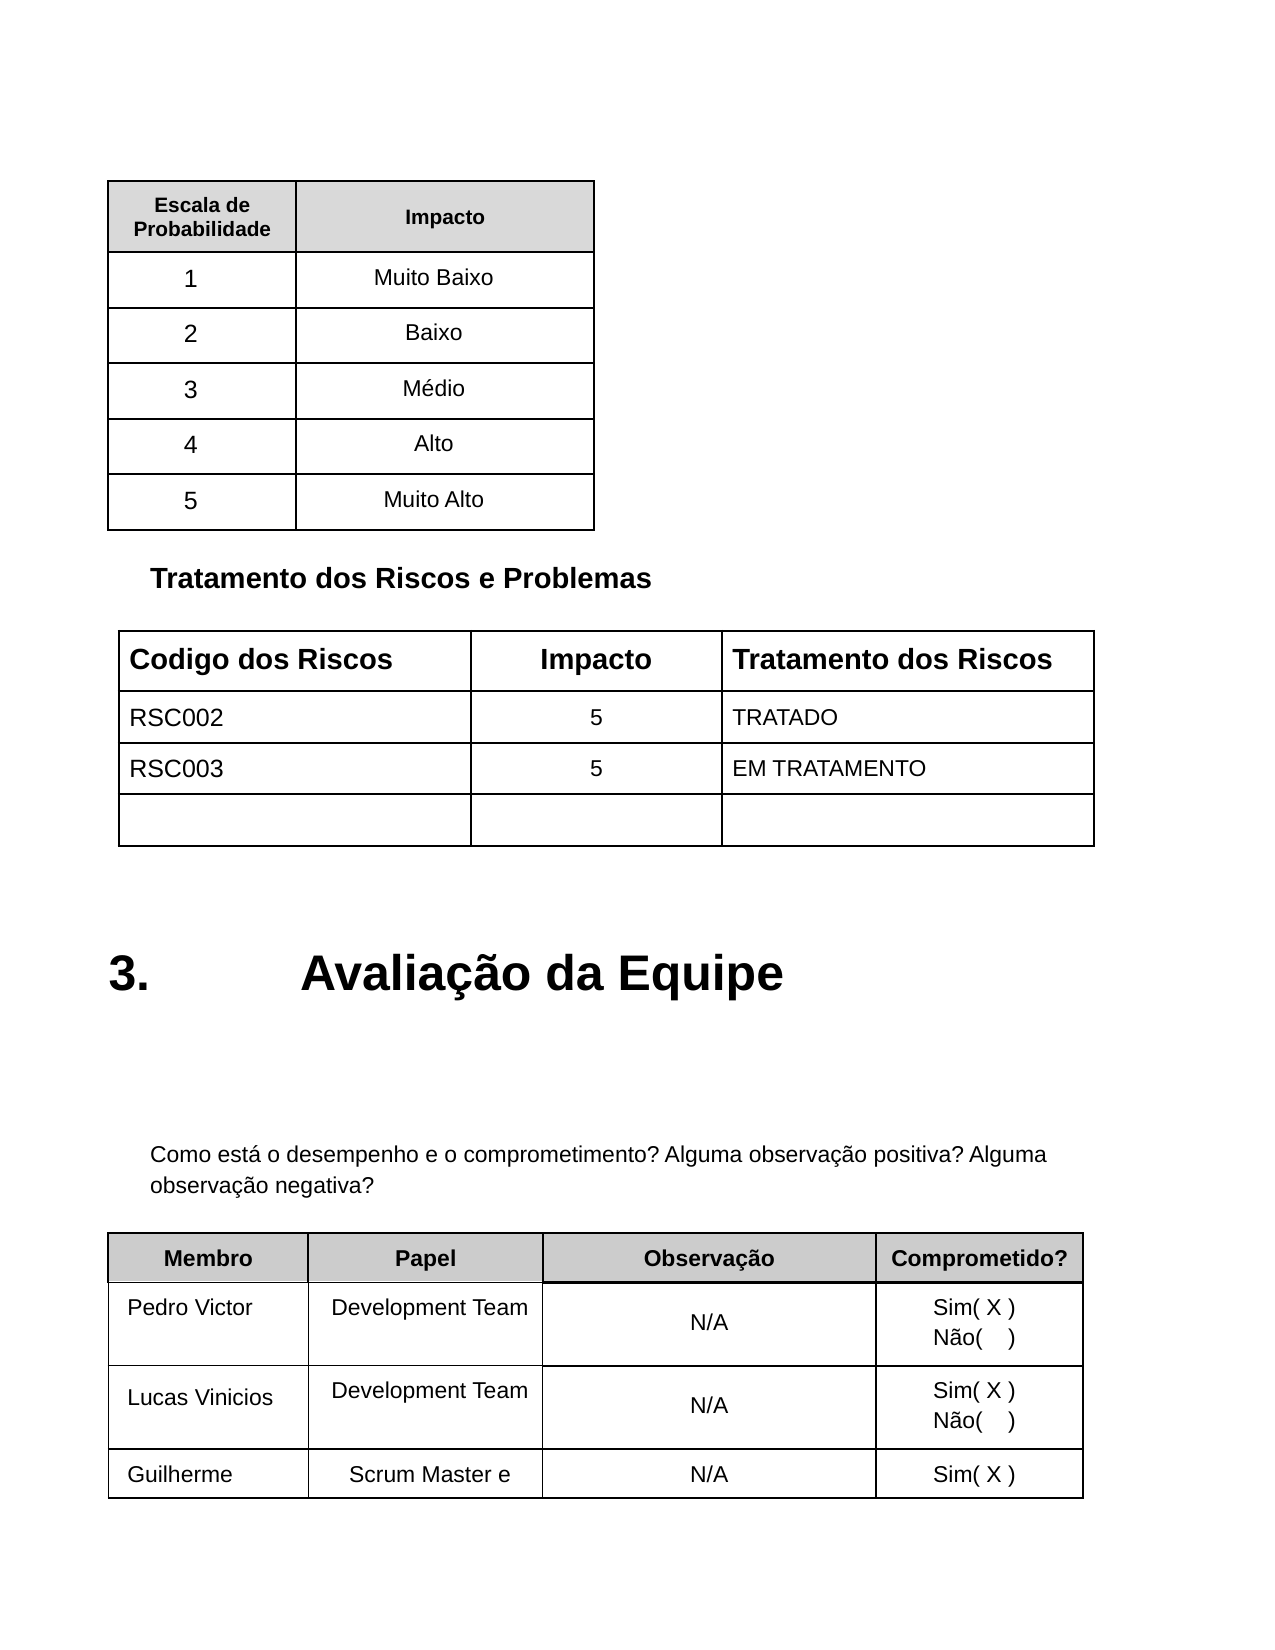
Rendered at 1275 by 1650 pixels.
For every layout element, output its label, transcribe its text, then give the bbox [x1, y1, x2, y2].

table_cell Development Team [309, 1366, 542, 1448]
table_cell EM TRATAMENTO [723, 744, 1093, 793]
table_cell Pedro Victor [109, 1283, 308, 1365]
table_cell 5 [472, 692, 721, 742]
table_header Observação [544, 1234, 875, 1281]
table_cell Lucas Vinicios [109, 1366, 308, 1448]
table_cell 4 [109, 420, 295, 473]
table_cell [472, 795, 721, 845]
table_cell Alto [297, 420, 593, 473]
table_cell Development Team [309, 1283, 542, 1365]
table_header Impacto [297, 182, 593, 251]
list Avaliação da Equipe [150, 943, 1125, 1001]
table_header Codigo dos Riscos [120, 632, 470, 690]
table_cell Médio [297, 364, 593, 418]
table_cell Sim( X ) Não( ) [877, 1284, 1082, 1365]
table_cell N/A [543, 1284, 875, 1365]
table_header Tratamento dos Riscos [723, 632, 1093, 690]
table_cell Baixo [297, 309, 593, 362]
table_cell Scrum Master e [309, 1450, 542, 1497]
table_cell [120, 795, 470, 845]
table_cell 3 [109, 364, 295, 418]
table_cell [723, 795, 1093, 845]
table_header Comprometido? [877, 1234, 1082, 1281]
table_cell Muito Baixo [297, 253, 593, 307]
table_cell 1 [109, 253, 295, 307]
table_cell Muito Alto [297, 475, 593, 529]
table_cell Sim( X ) Não( ) [877, 1367, 1082, 1448]
table_cell TRATADO [723, 692, 1093, 742]
table_cell RSC002 [120, 692, 470, 742]
table_cell Guilherme [109, 1450, 308, 1497]
table_cell Sim( X ) [877, 1450, 1082, 1497]
table_cell N/A [543, 1450, 875, 1497]
table_header Impacto [472, 632, 721, 690]
table_cell RSC003 [120, 744, 470, 793]
text Como está o desempenho e o comprometimento? Alguma observação positiva? Alguma observação negativa? [150, 1141, 1125, 1198]
table_cell 5 [109, 475, 295, 529]
text Tratamento dos Riscos e Problemas [150, 561, 1125, 594]
table_cell 5 [472, 744, 721, 793]
table_cell 2 [109, 309, 295, 362]
table_header Papel [309, 1234, 542, 1281]
table_header Escala de Probabilidade [109, 182, 295, 251]
table_header Membro [109, 1234, 307, 1281]
table_cell N/A [543, 1367, 875, 1448]
